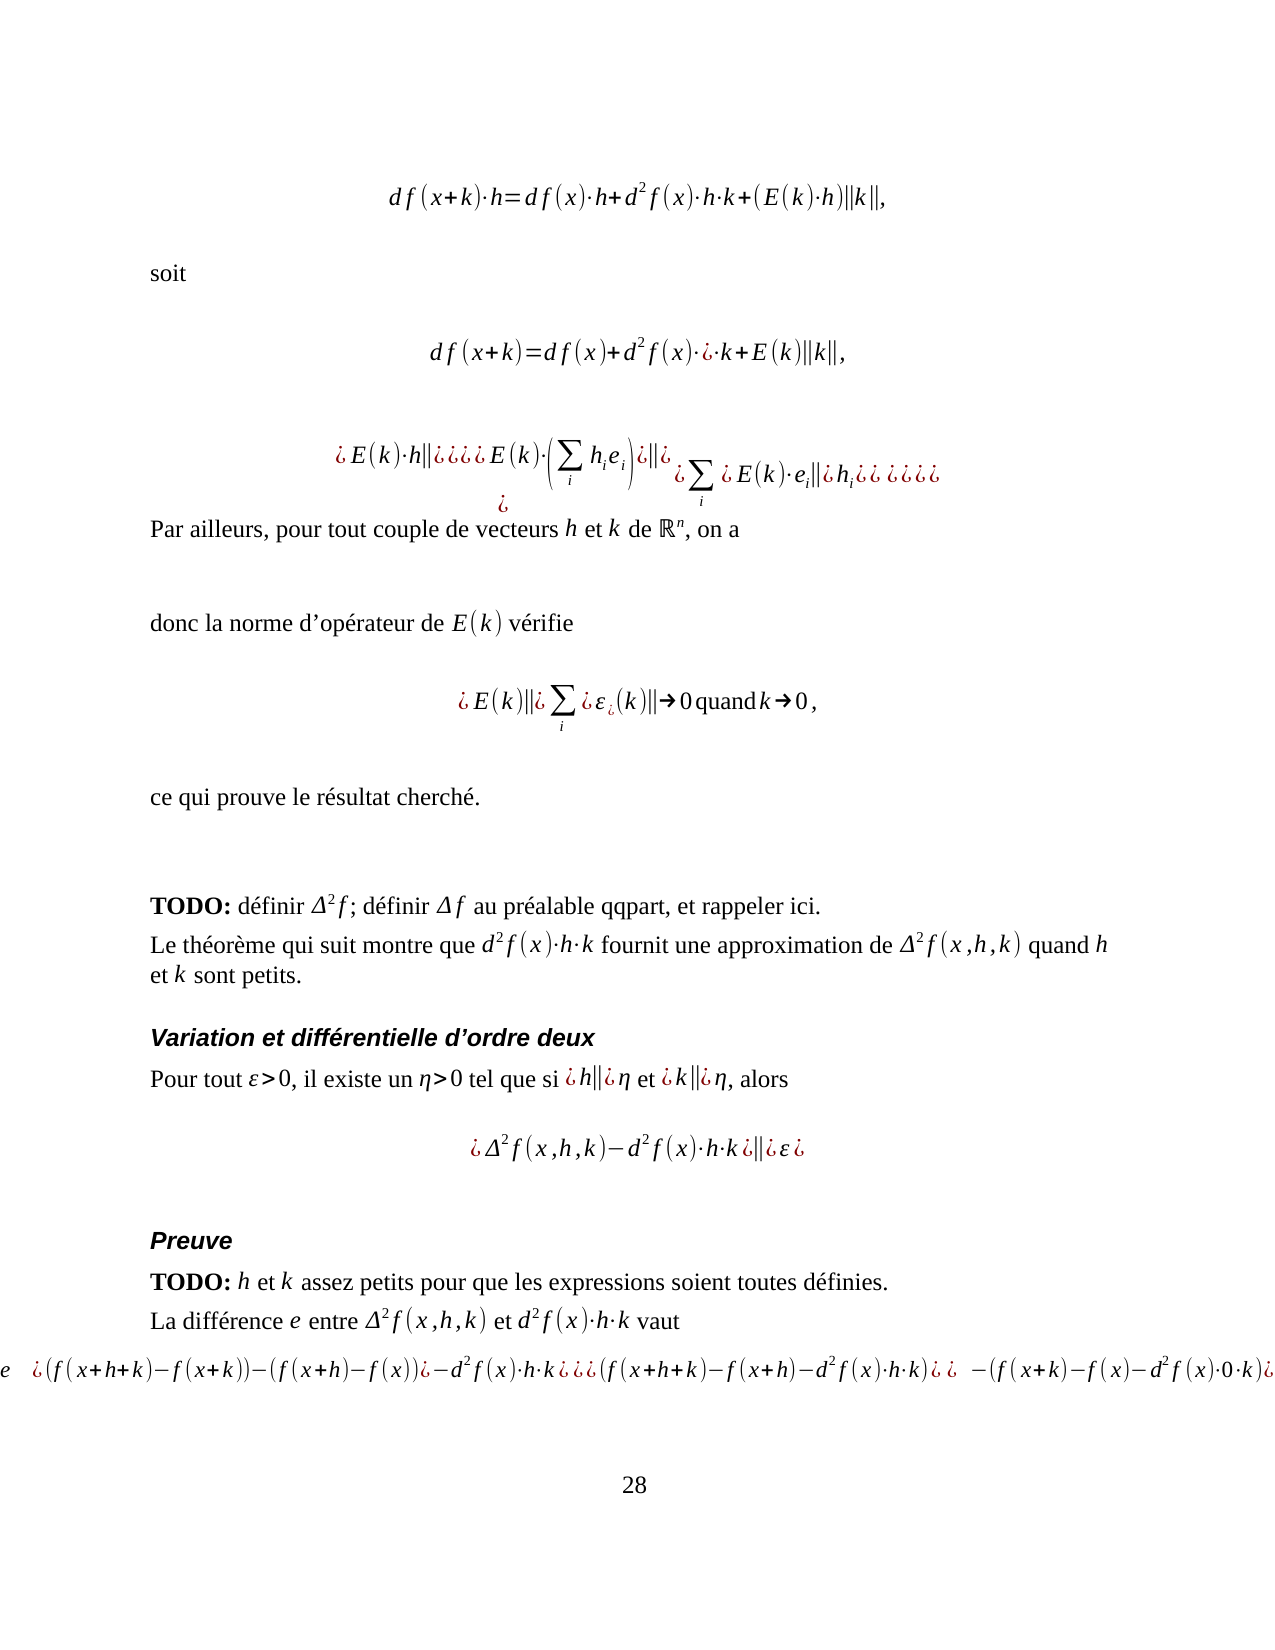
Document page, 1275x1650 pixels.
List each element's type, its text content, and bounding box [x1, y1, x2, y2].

text Par ailleurs, pour tout couple de vecteurs et de , on a [150, 413, 1125, 543]
text soit [150, 258, 1125, 287]
text La différence entre et vaut [150, 1304, 1125, 1336]
subtitle Variation et différentielle d’ordre deux [150, 1023, 1125, 1051]
text donc la norme d’opérateur de vérifie [150, 608, 1125, 638]
text ce qui prouve le résultat cherché. [150, 782, 1125, 811]
text Le théorème qui suit montre que fournit une approximation de quand et sont petits. [150, 929, 1125, 989]
text TODO: et assez petits pour que les expressions soient toutes définies. [150, 1267, 1125, 1296]
subtitle Preuve [150, 1226, 1125, 1254]
text TODO: définir ; définir au préalable qqpart, et rappeler ici. [150, 891, 1125, 920]
text Pour tout , il existe un tel que si et , alors [150, 1064, 1125, 1093]
